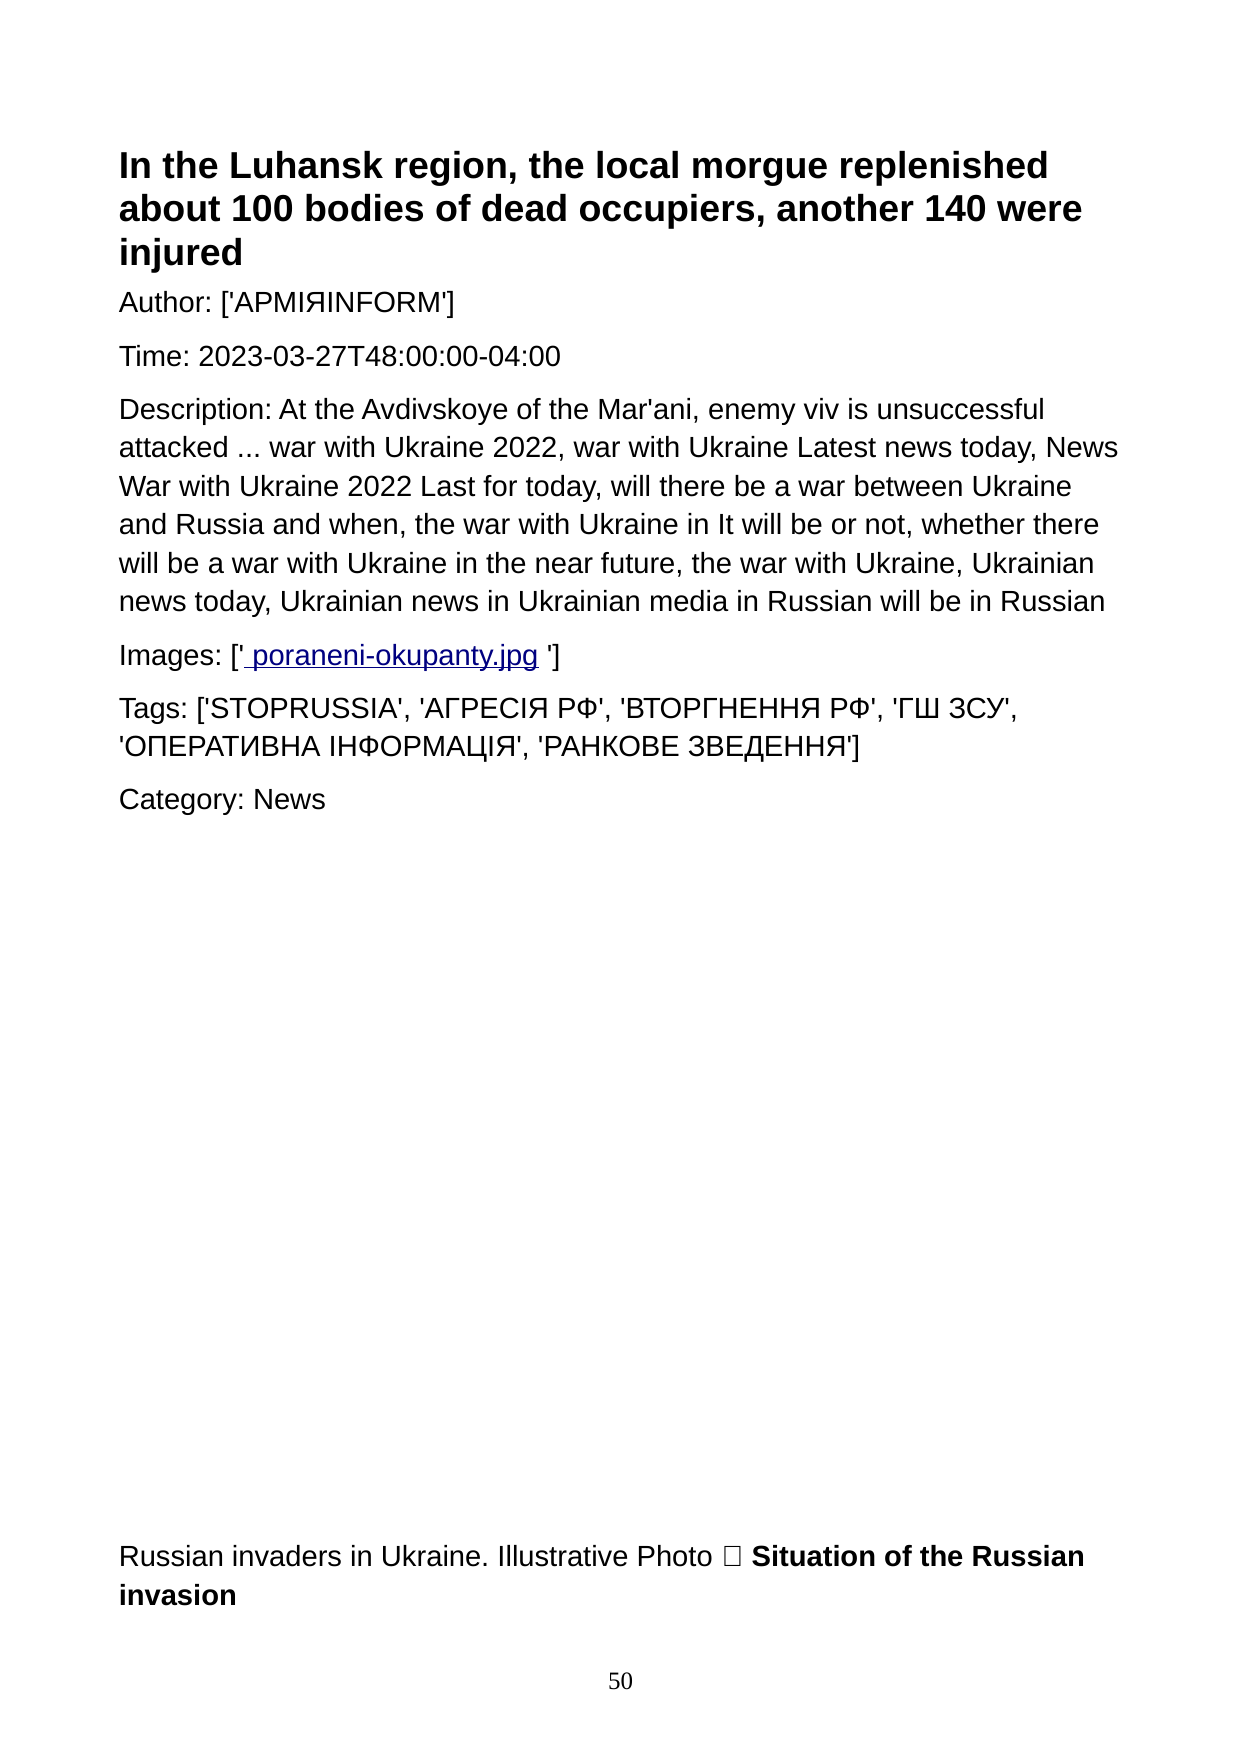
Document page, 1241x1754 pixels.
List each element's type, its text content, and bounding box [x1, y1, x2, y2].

text Images: [' poraneni-okupanty.jpg '] [118, 637, 1122, 671]
text Description: At the Avdіvskoye of the Mar'ani, enemy viv is unsuccessful attacked ... war with Ukraine 2022, war with Ukraine Latest news today, News War with Ukraine 2022 Last for today, will there be a war between Ukraine and Russia and when, the war with Ukraine in It will be or not, whether there will be a war with Ukraine in the near future, the war with Ukraine, Ukrainian news today, Ukrainian news in Ukrainian media in Russian will be in Russian [118, 392, 1122, 618]
text Tags: ['STOPRUSSIA', 'АГРЕСІЯ РФ', 'ВТОРГНЕННЯ РФ', 'ГШ ЗСУ', 'ОПЕРАТИВНА ІНФОРМАЦІЯ', 'РАНКОВЕ ЗВЕДЕННЯ'] [118, 691, 1122, 763]
text Time: 2023-03-27T48:00:00-04:00 [118, 338, 1122, 372]
text Category: News [118, 782, 1122, 816]
text Russian invaders in Ukraine. Illustrative Photo 🔥 Situation of the Russian invasion [118, 835, 1122, 1611]
subtitle In the Luhansk region, the local morgue replenished about 100 bodies of dead occupiers, another 140 were injured [118, 143, 1122, 273]
text Author: ['АРМІЯINFORM'] [118, 285, 1122, 319]
